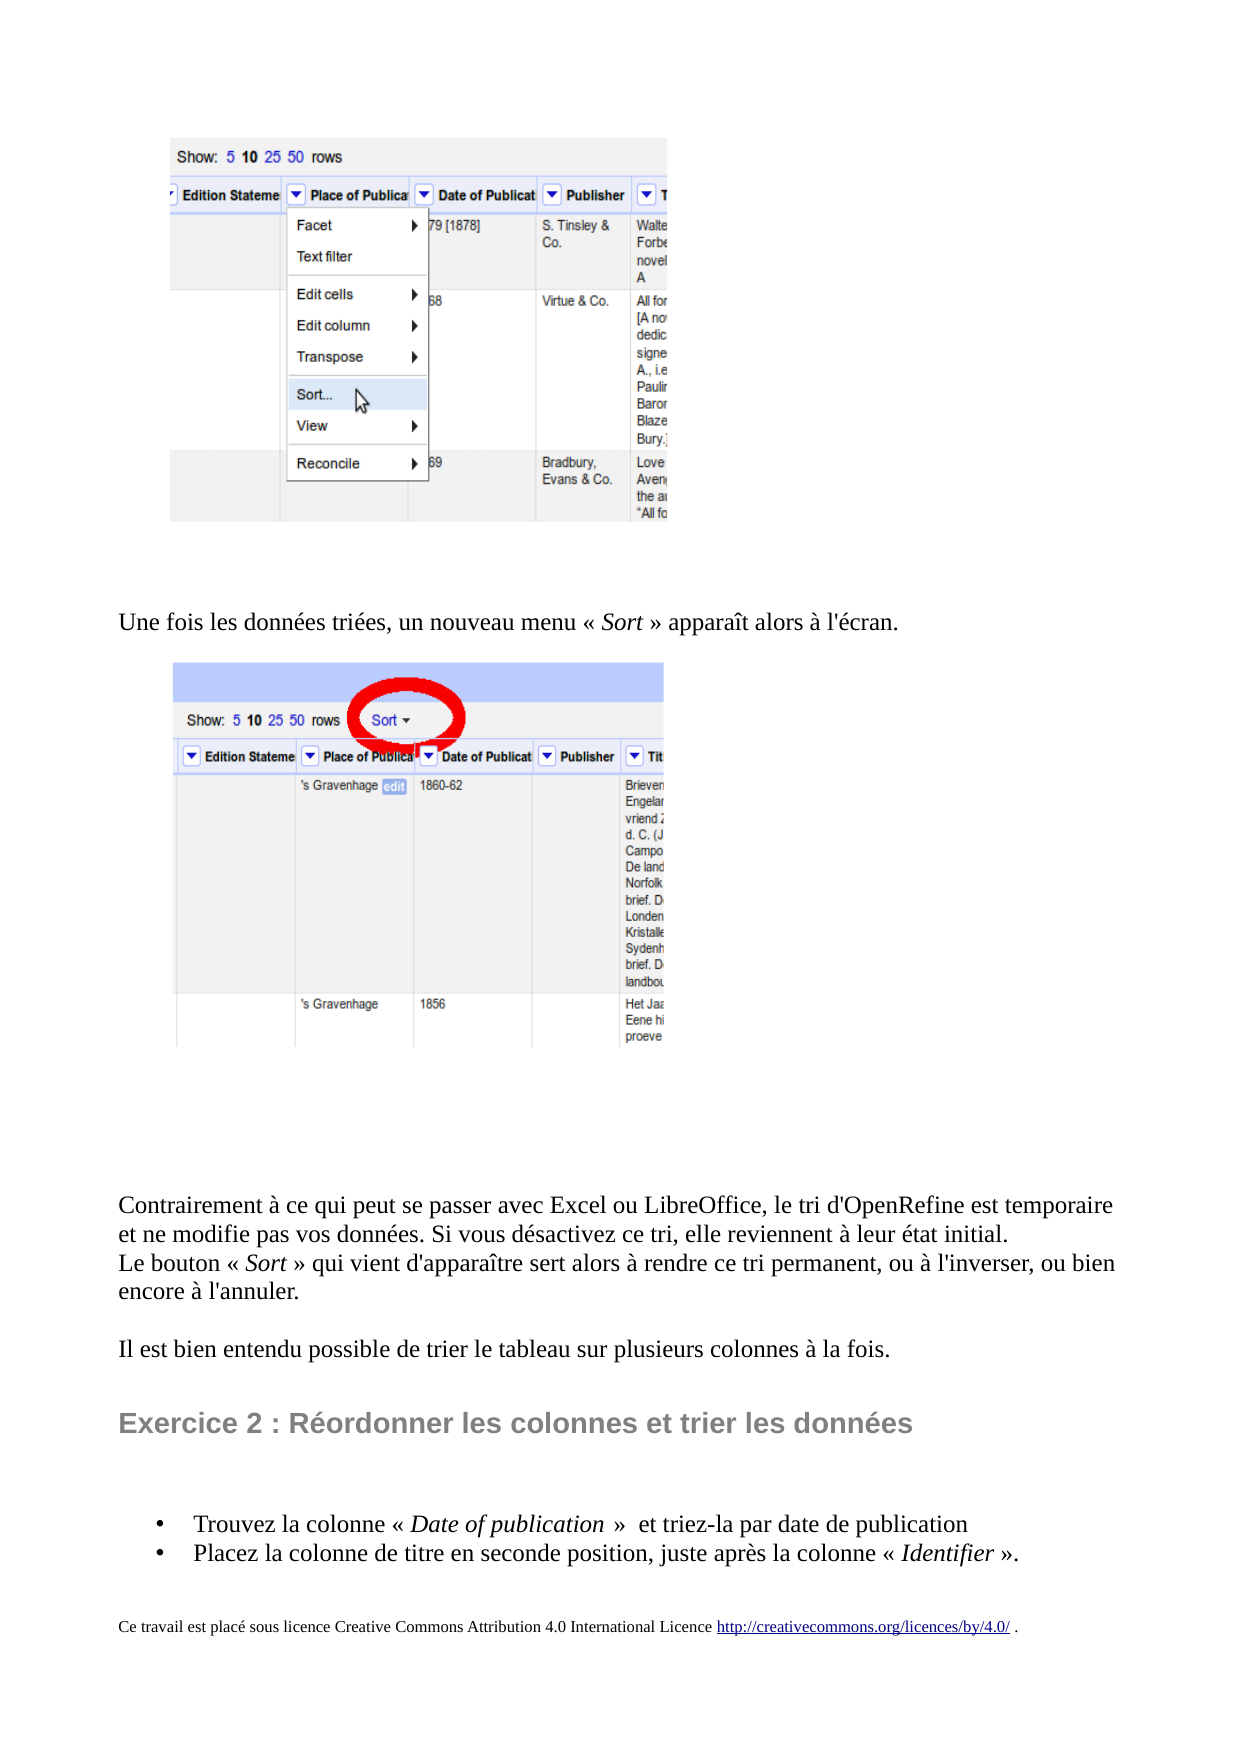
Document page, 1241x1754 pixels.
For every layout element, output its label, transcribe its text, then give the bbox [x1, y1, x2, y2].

subtitle Exercice 2 : Réordonner les colonnes et trier les données [118, 1406, 1122, 1439]
picture [172, 660, 664, 1047]
list Trouvez la colonne « Date of publication » et triez-la par date de publication [156, 1509, 1122, 1538]
text Il est bien entendu possible de trier le tableau sur plusieurs colonnes à la fois. [118, 1334, 1122, 1363]
text Contrairement à ce qui peut se passer avec Excel ou LibreOffice, le tri d'OpenRefine est temporaire et ne modifie pas vos données. Si vous désactivez ce tri, elle reviennent à leur état initial. [118, 1190, 1122, 1248]
list Placez la colonne de titre en seconde position, juste après la colonne « Identifier ». [156, 1538, 1122, 1567]
picture [170, 138, 668, 522]
text Une fois les données triées, un nouveau menu « Sort » apparaît alors à l'écran. [118, 607, 1122, 636]
text Le bouton « Sort » qui vient d'apparaître sert alors à rendre ce tri permanent, ou à l'inverser, ou bien encore à l'annuler. [118, 1248, 1122, 1305]
